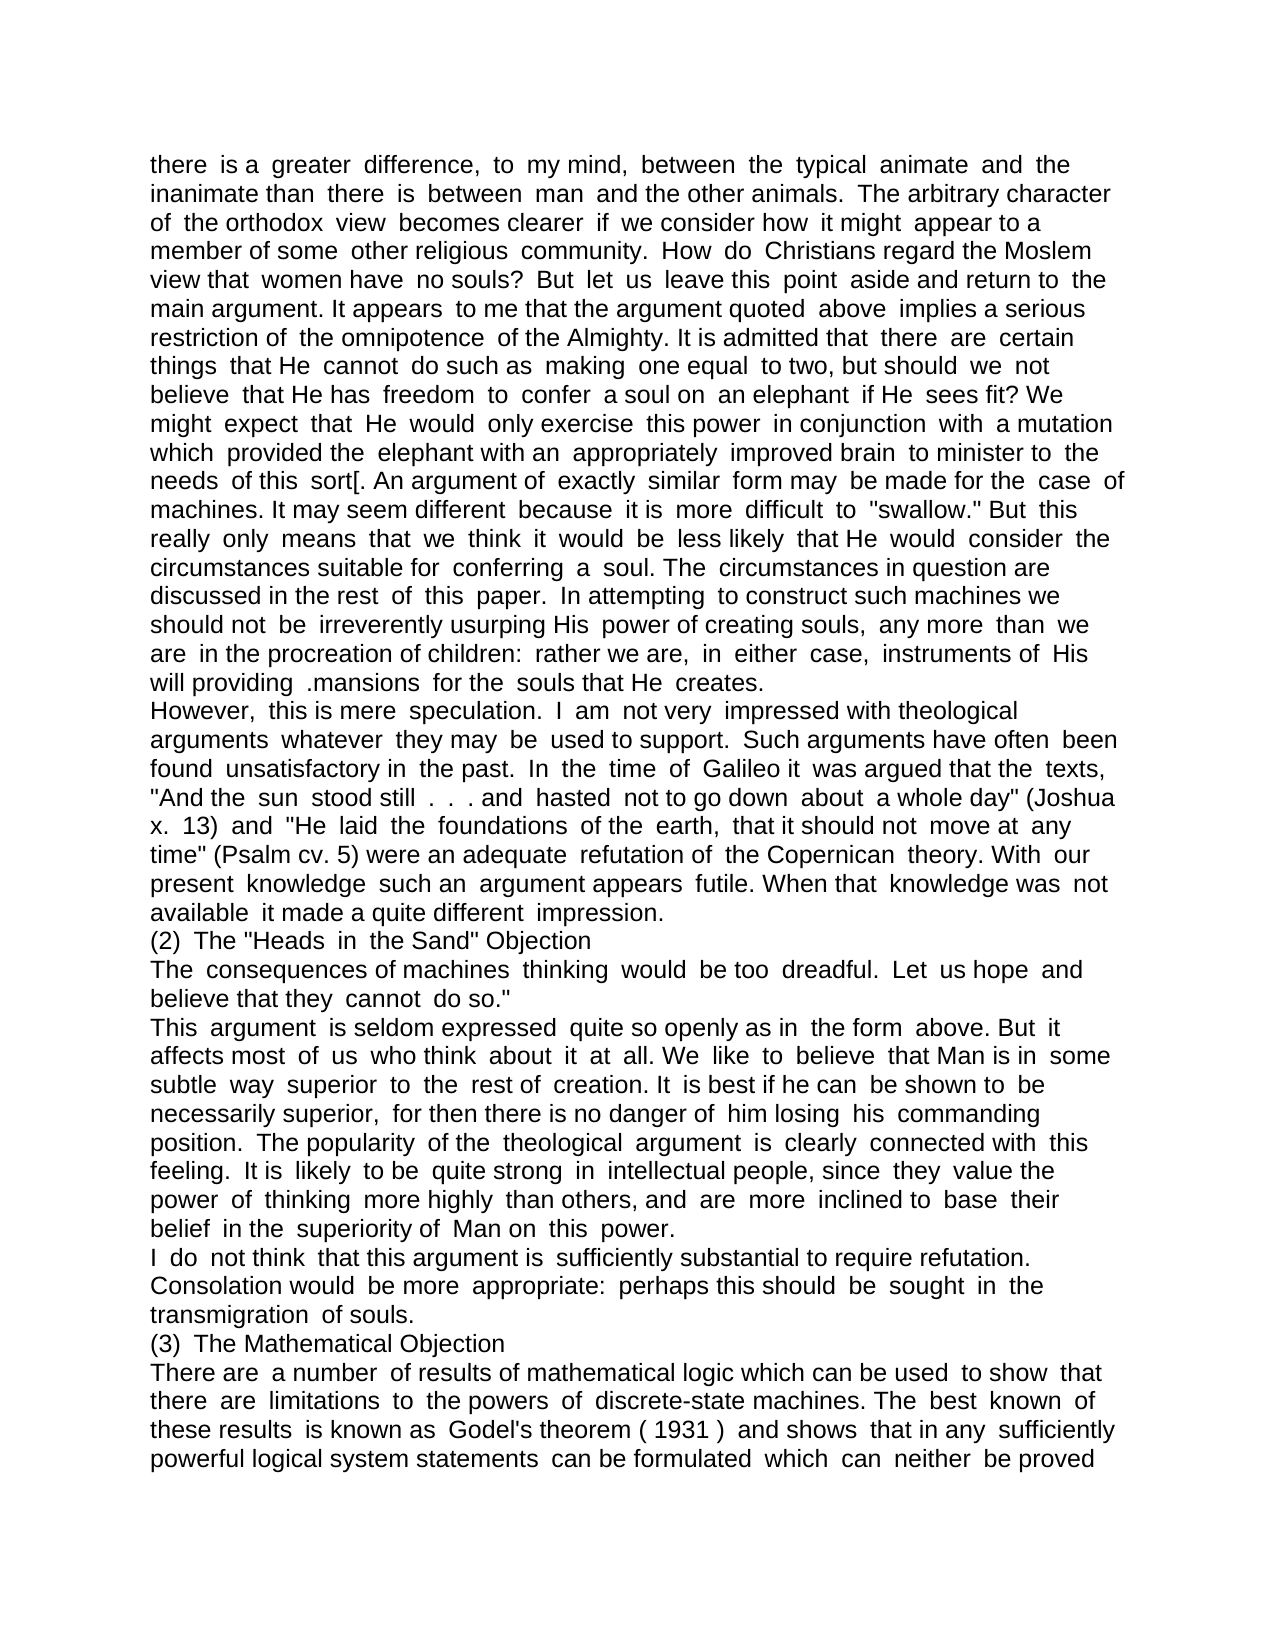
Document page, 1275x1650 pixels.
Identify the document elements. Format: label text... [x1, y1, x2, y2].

text There are a number of results of mathematical logic which can be used to show that there are limitations to the powers of discrete-state machines. The best known of these results is known as Godel's theorem ( 1931 ) and shows that in any sufficiently powerful logical system statements can be formulated which can neither be proved [150, 1357, 1125, 1472]
text The consequences of machines thinking would be too dreadful. Let us hope and believe that they cannot do so." [150, 955, 1125, 1012]
text However, this is mere speculation. I am not very impressed with theological arguments whatever they may be used to support. Such arguments have often been found unsatisfactory in the past. In the time of Galileo it was argued that the texts, "And the sun stood still . . . and hasted not to go down about a whole day" (Joshua x. 13) and "He laid the foundations of the earth, that it should not move at any time" (Psalm cv. 5) were an adequate refutation of the Copernican theory. With our present knowledge such an argument appears futile. When that knowledge was not available it made a quite different impression. [150, 696, 1125, 926]
text This argument is seldom expressed quite so openly as in the form above. But it affects most of us who think about it at all. We like to believe that Man is in some subtle way superior to the rest of creation. It is best if he can be shown to be necessarily superior, for then there is no danger of him losing his commanding position. The popularity of the theological argument is clearly connected with this feeling. It is likely to be quite strong in intellectual people, since they value the power of thinking more highly than others, and are more inclined to base their belief in the superiority of Man on this power. [150, 1012, 1125, 1242]
text (2) The "Heads in the Sand" Objection [150, 926, 1125, 955]
text there is a greater difference, to my mind, between the typical animate and the inanimate than there is between man and the other animals. The arbitrary character of the orthodox view becomes clearer if we consider how it might appear to a member of some other religious community. How do Christians regard the Moslem view that women have no souls? But let us leave this point aside and return to the main argument. It appears to me that the argument quoted above implies a serious restriction of the omnipotence of the Almighty. It is admitted that there are certain things that He cannot do such as making one equal to two, but should we not believe that He has freedom to confer a soul on an elephant if He sees fit? We might expect that He would only exercise this power in conjunction with a mutation which provided the elephant with an appropriately improved brain to minister to the needs of this sort[. An argument of exactly similar form may be made for the case of machines. It may seem different because it is more difficult to "swallow." But this really only means that we think it would be less likely that He would consider the circumstances suitable for conferring a soul. The circumstances in question are discussed in the rest of this paper. In attempting to construct such machines we should not be irreverently usurping His power of creating souls, any more than we are in the procreation of children: rather we are, in either case, instruments of His will providing .mansions for the souls that He creates. [150, 150, 1125, 696]
text I do not think that this argument is sufficiently substantial to require refutation. Consolation would be more appropriate: perhaps this should be sought in the transmigration of souls. [150, 1242, 1125, 1329]
text (3) The Mathematical Objection [150, 1329, 1125, 1357]
